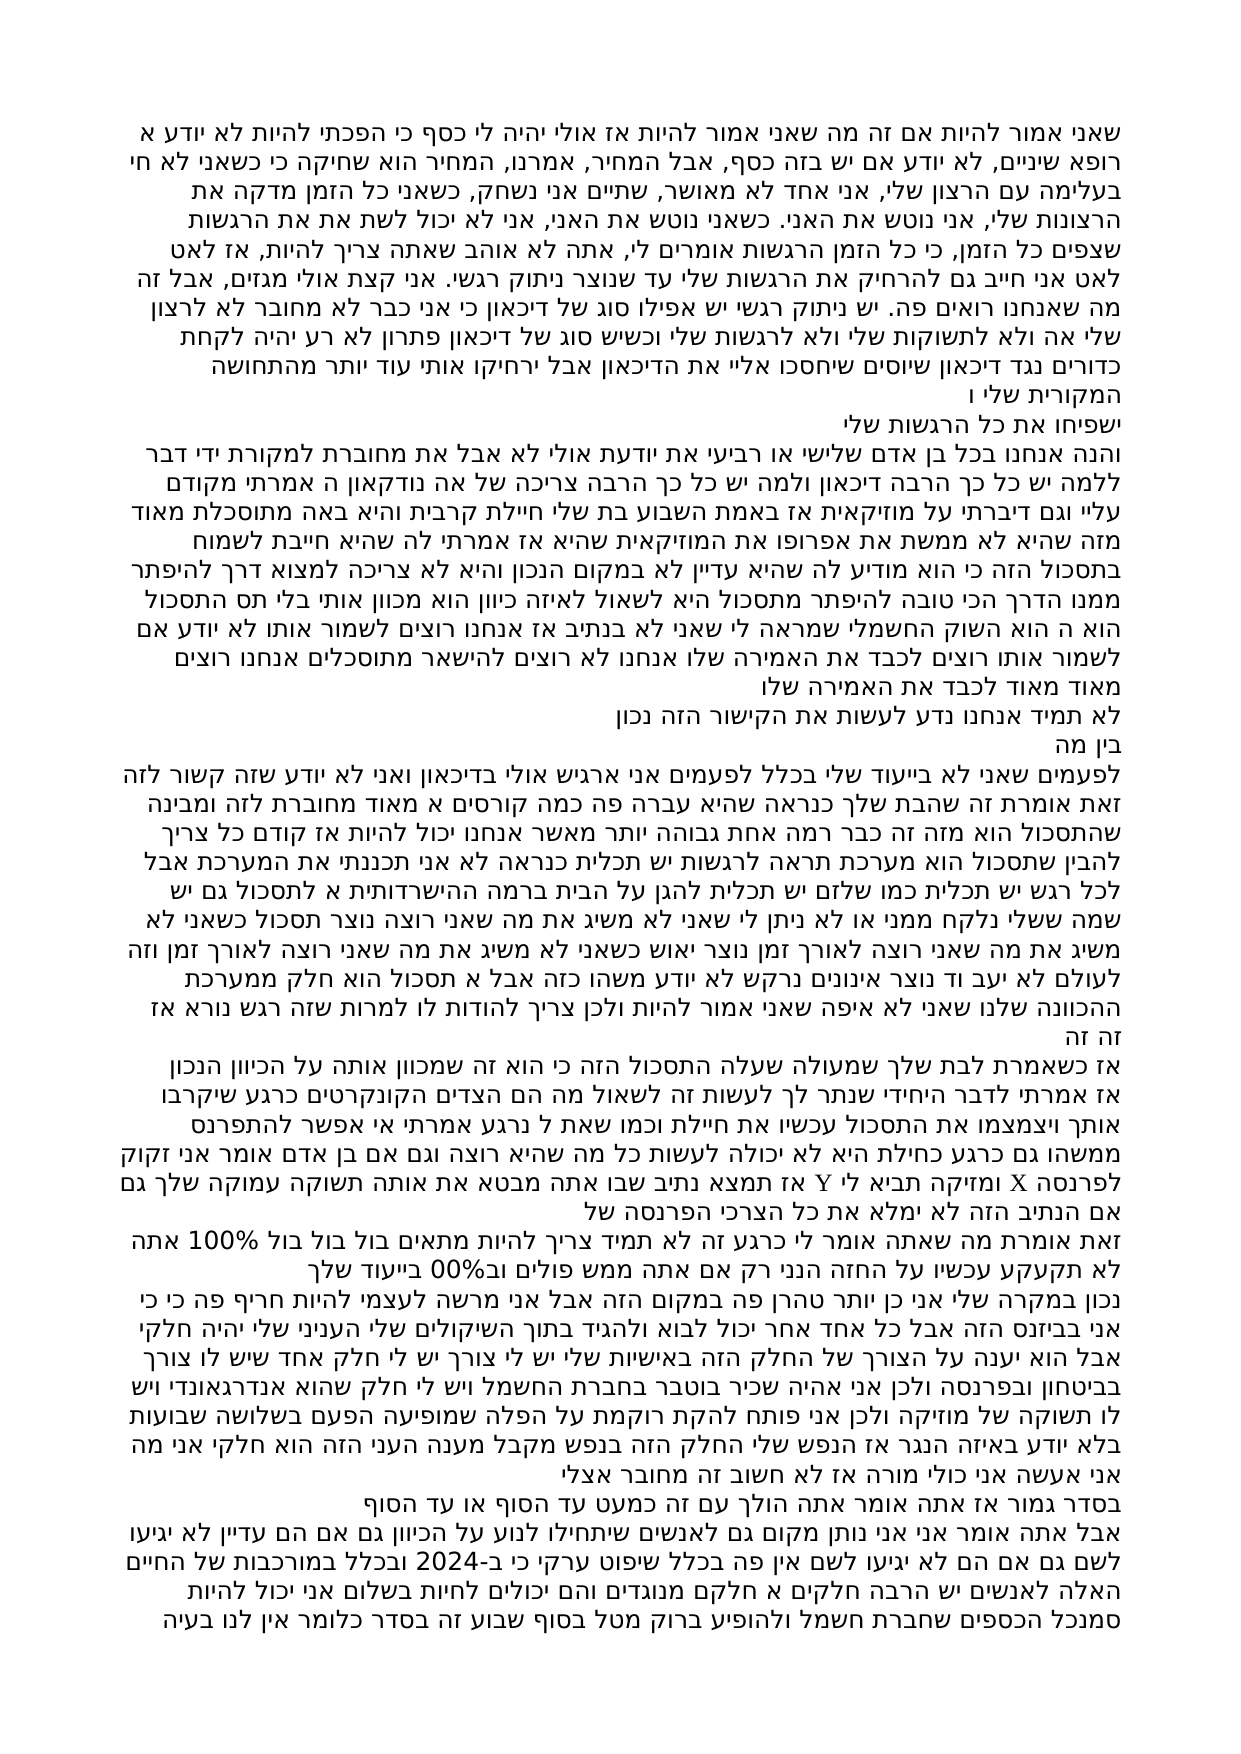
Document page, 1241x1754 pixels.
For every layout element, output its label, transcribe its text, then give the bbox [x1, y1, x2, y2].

text אבל אתה אומר אני אני נותן מקום גם לאנשים שיתחילו לנוע על הכיוון גם אם הם עדיין לא יגיעו לשם גם אם הם לא יגיעו לשם אין פה בכלל שיפוט ערקי כי ב-2024 ובכלל במורכבות של החיים האלה לאנשים יש הרבה חלקים א חלקם מנוגדים והם יכולים לחיות בשלום אני יכול להיות סמנכל הכספים שחברת חשמל ולהופיע ברוק מטל בסוף שבוע זה בסדר כלומר אין לנו בעיה להחזיק את ההפכים האלה אוקיי כמו שאני בן אדם מאוד אחראי ואני גם יכול לעשות סוף שבוע לא אחראי הכל בסדר אנחנו ובתנאי שבסוף התסכול הזה מתחיל להתפוגג מתוך החיבור לתשוקה ולא כי מצאתי דרך יותר אפקטיבית לדכה אותו. אני לא מחובר לרגש, אני עומד את הזמן, אני אני בווד, אני בפורנו, אני במין, אני באלכוהול, אני בעשייה אינסופית כדי לא להרגיש את הרעב והכאב, אני בהדחקה, בהשטחה, בציפרלקס. כל מה שאמרתי זה בסדר, מותר לנו. אבל אם התכלית של כל ההתמכרויות האלה היא לא לפגוש את התסכול, לא לפגוש את העצב, לא לפגוש את הריקנות, לא לפגוש את העין, לא לפגוש את הריחוק מהעני, אם זה לא התכלית אין בעיה. אם זו התכלית יש לנו בעיה מאוד מאוד גדולה. [118, 1518, 1122, 1635]
text והנה אנחנו בכל בן אדם שלישי או רביעי את יודעת אולי לא אבל את מחוברת למקורת ידי דבר ללמה יש כל כך הרבה דיכאון ולמה יש כל כך הרבה צריכה של אה נודקאון ה אמרתי מקודם עליי וגם דיברתי על מוזיקאית אז באמת השבוע בת שלי חיילת קרבית והיא באה מתוסכלת מאוד מזה שהיא לא ממשת את אפרופו את המוזיקאית שהיא אז אמרתי לה שהיא חייבת לשמוח בתסכול הזה כי הוא מודיע לה שהיא עדיין לא במקום הנכון והיא לא צריכה למצוא דרך להיפתר ממנו הדרך הכי טובה להיפתר מתסכול היא לשאול לאיזה כיוון הוא מכוון אותי בלי תס התסכול הוא ה הוא השוק החשמלי שמראה לי שאני לא בנתיב אז אנחנו רוצים לשמור אותו לא יודע אם לשמור אותו רוצים לכבד את האמירה שלו אנחנו לא רוצים להישאר מתוסכלים אנחנו רוצים מאוד מאוד לכבד את האמירה שלו [118, 439, 1122, 701]
text שאני אמור להיות אם זה מה שאני אמור להיות אז אולי יהיה לי כסף כי הפכתי להיות לא יודע א רופא שיניים, לא יודע אם יש בזה כסף, אבל המחיר, אמרנו, המחיר הוא שחיקה כי כשאני לא חי בעלימה עם הרצון שלי, אני אחד לא מאושר, שתיים אני נשחק, כשאני כל הזמן מדקה את הרצונות שלי, אני נוטש את האני. כשאני נוטש את האני, אני לא יכול לשת את את הרגשות שצפים כל הזמן, כי כל הזמן הרגשות אומרים לי, אתה לא אוהב שאתה צריך להיות, אז לאט לאט אני חייב גם להרחיק את הרגשות שלי עד שנוצר ניתוק רגשי. אני קצת אולי מגזים, אבל זה מה שאנחנו רואים פה. יש ניתוק רגשי יש אפילו סוג של דיכאון כי אני כבר לא מחובר לא לרצון שלי אה ולא לתשוקות שלי ולא לרגשות שלי וכשיש סוג של דיכאון פתרון לא רע יהיה לקחת כדורים נגד דיכאון שיוסים שיחסכו אליי את הדיכאון אבל ירחיקו אותי עוד יותר מהתחושה המקורית שלי ו [118, 118, 1122, 410]
text אז אמרתי לדבר היחידי שנתר לך לעשות זה לשאול מה הם הצדים הקונקרטים כרגע שיקרבו אותך ויצמצמו את התסכול עכשיו את חיילת וכמו שאת ל נרגע אמרתי אי אפשר להתפרנס ממשהו גם כרגע כחילת היא לא יכולה לעשות כל מה שהיא רוצה וגם אם בן אדם אומר אני זקוק לפרנסה X ומזיקה תביא לי Y אז תמצא נתיב שבו אתה מבטא את אותה תשוקה עמוקה שלך גם אם הנתיב הזה לא ימלא את כל הצרכי הפרנסה של [118, 1081, 1122, 1227]
text בסדר גמור אז אתה אומר אתה הולך עם זה כמעט עד הסוף או עד הסוף [118, 1489, 1122, 1518]
text זאת אומרת מה שאתה אומר לי כרגע זה לא תמיד צריך להיות מתאים בול בול בול 100% אתה לא תקעקע עכשיו על החזה הנני רק אם אתה ממש פולים וב00% בייעוד שלך [118, 1227, 1122, 1285]
text ישפיחו את כל הרגשות שלי [118, 410, 1122, 439]
text אז כשאמרת לבת שלך שמעולה שעלה התסכול הזה כי הוא זה שמכוון אותה על הכיוון הנכון [118, 1051, 1122, 1081]
text בין מה [118, 731, 1122, 760]
text נכון במקרה שלי אני כן יותר טהרן פה במקום הזה אבל אני מרשה לעצמי להיות חריף פה כי כי אני בביזנס הזה אבל כל אחד אחר יכול לבוא ולהגיד בתוך השיקולים שלי העניני שלי יהיה חלקי אבל הוא יענה על הצורך של החלק הזה באישיות שלי יש לי צורך יש לי חלק אחד שיש לו צורך בביטחון ובפרנסה ולכן אני אהיה שכיר בוטבר בחברת החשמל ויש לי חלק שהוא אנדרגאונדי ויש לו תשוקה של מוזיקה ולכן אני פותח להקת רוקמת על הפלה שמופיעה הפעם בשלושה שבועות בלא יודע באיזה הנגר אז הנפש שלי החלק הזה בנפש מקבל מענה העני הזה הוא חלקי אני מה אני אעשה אני כולי מורה אז לא חשוב זה מחובר אצלי [118, 1285, 1122, 1489]
text לפעמים שאני לא בייעוד שלי בכלל לפעמים אני ארגיש אולי בדיכאון ואני לא יודע שזה קשור לזה זאת אומרת זה שהבת שלך כנראה שהיא עברה פה כמה קורסים א מאוד מחוברת לזה ומבינה שהתסכול הוא מזה זה כבר רמה אחת גבוהה יותר מאשר אנחנו יכול להיות אז קודם כל צריך להבין שתסכול הוא מערכת תראה לרגשות יש תכלית כנראה לא אני תכננתי את המערכת אבל לכל רגש יש תכלית כמו שלזם יש תכלית להגן על הבית ברמה ההישרדותית א לתסכול גם יש שמה ששלי נלקח ממני או לא ניתן לי שאני לא משיג את מה שאני רוצה נוצר תסכול כשאני לא משיג את מה שאני רוצה לאורך זמן נוצר יאוש כשאני לא משיג את מה שאני רוצה לאורך זמן וזה לעולם לא יעב וד נוצר אינונים נרקש לא יודע משהו כזה אבל א תסכול הוא חלק ממערכת ההכוונה שלנו שאני לא איפה שאני אמור להיות ולכן צריך להודות לו למרות שזה רגש נורא אז זה זה [118, 760, 1122, 1051]
text לא תמיד אנחנו נדע לעשות את הקישור הזה נכון [118, 701, 1122, 731]
